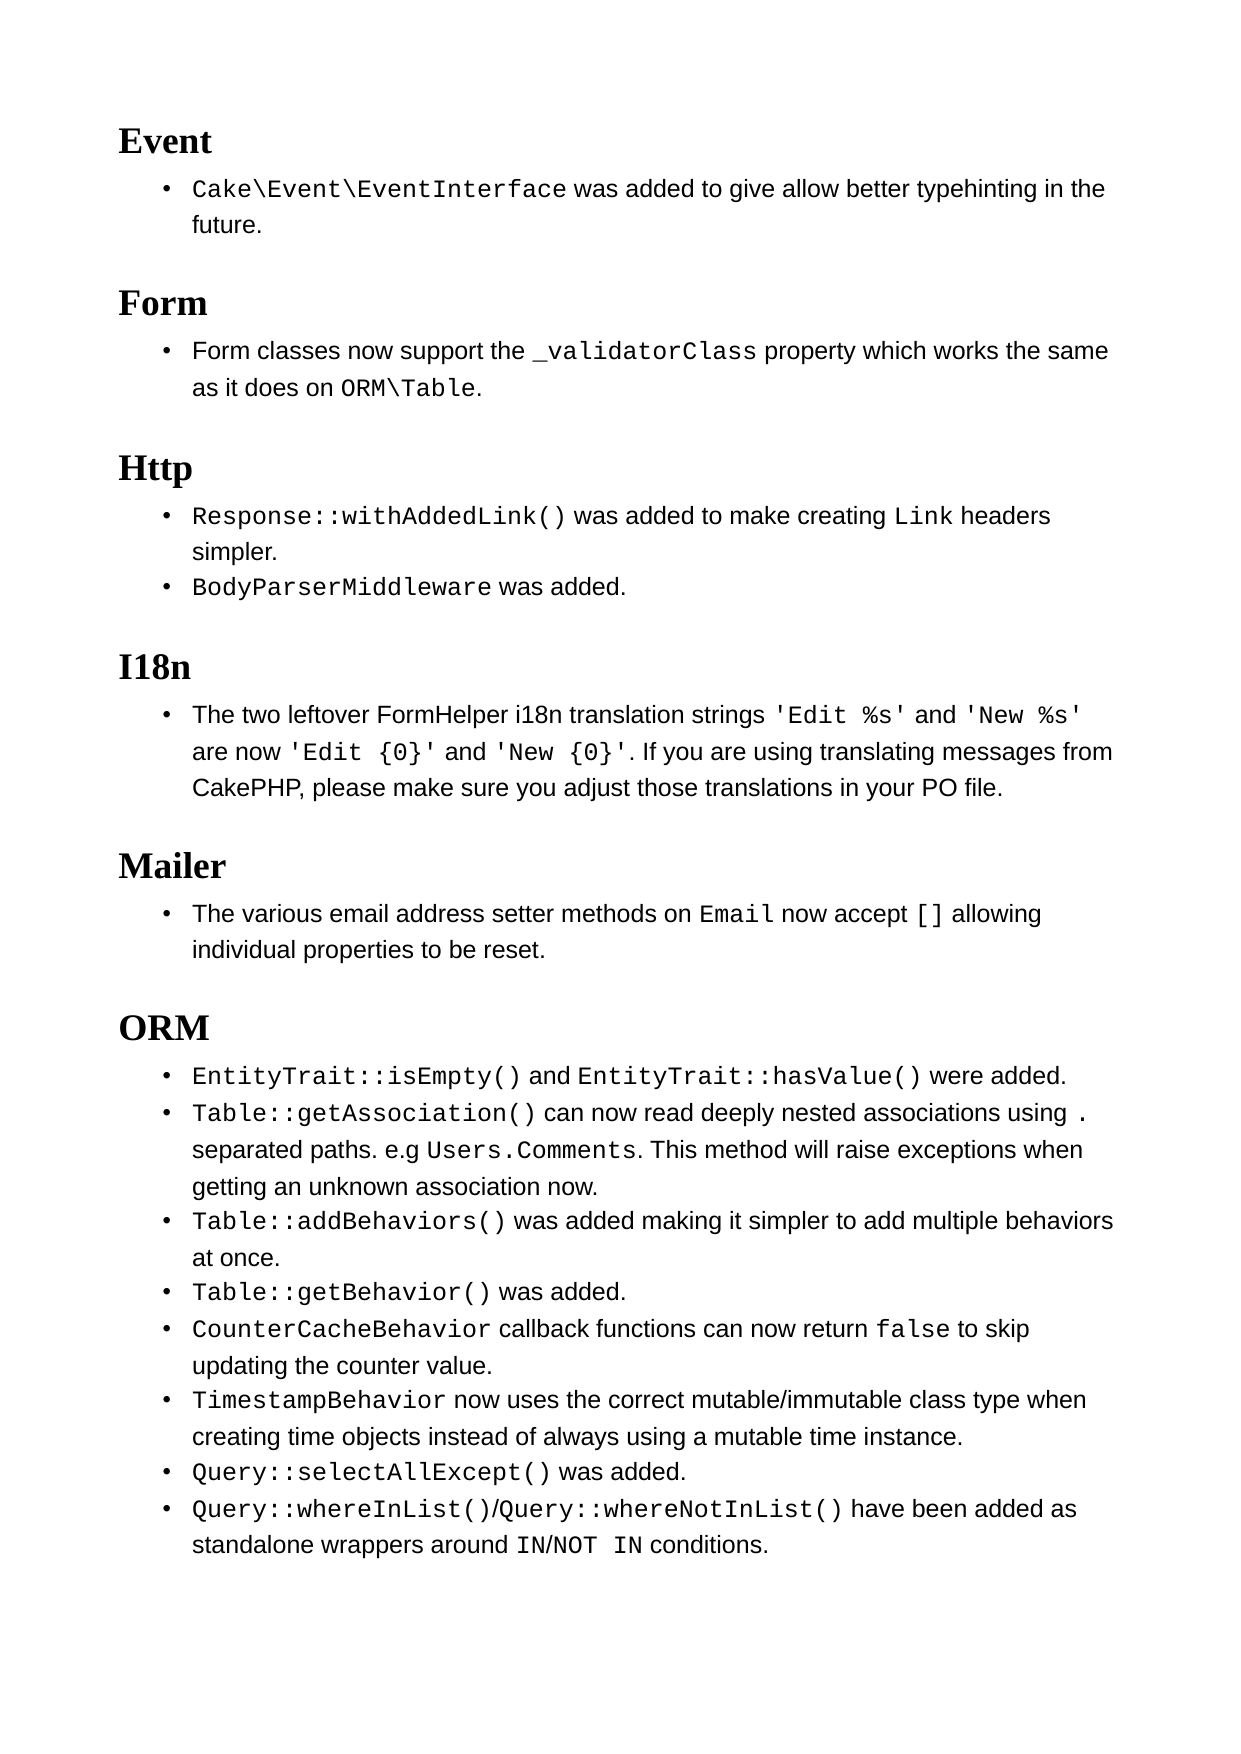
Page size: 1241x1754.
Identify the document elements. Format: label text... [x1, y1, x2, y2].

subtitle Form [118, 280, 1122, 323]
list Table::getBehavior() was added. [162, 1277, 1122, 1308]
subtitle ORM [118, 1005, 1122, 1048]
subtitle Http [118, 445, 1122, 488]
list Query::selectAllExcept() was added. [162, 1456, 1122, 1487]
list BodyParserMiddleware was added. [162, 572, 1122, 603]
subtitle I18n [118, 644, 1122, 687]
list Table::addBehaviors() was added making it simpler to add multiple behaviors at once. [162, 1206, 1122, 1271]
list The various email address setter methods on Email now accept [] allowing individual properties to be reset. [162, 899, 1122, 964]
list Table::getAssociation() can now read deeply nested associations using . separated paths. e.g Users.Comments. This method will raise exceptions when getting an unknown association now. [162, 1098, 1122, 1200]
list Response::withAddedLink() was added to make creating Link headers simpler. [162, 501, 1122, 566]
subtitle Mailer [118, 843, 1122, 886]
list CounterCacheBehavior callback functions can now return false to skip updating the counter value. [162, 1314, 1122, 1379]
list Form classes now support the _validatorClass property which works the same as it does on ORM\Table. [162, 336, 1122, 403]
list TimestampBehavior now uses the correct mutable/immutable class type when creating time objects instead of always using a mutable time instance. [162, 1385, 1122, 1451]
list Query::whereInList()/Query::whereNotInList() have been added as standalone wrappers around IN/NOT IN conditions. [162, 1493, 1122, 1561]
list EntityTrait::isEmpty() and EntityTrait::hasValue() were added. [162, 1061, 1122, 1092]
list The two leftover FormHelper i18n translation strings 'Edit %s' and 'New %s' are now 'Edit {0}' and 'New {0}'. If you are using translating messages from CakePHP, please make sure you adjust those translations in your PO file. [162, 700, 1122, 802]
list Cake\Event\EventInterface was added to give allow better typehinting in the future. [162, 174, 1122, 239]
subtitle Event [118, 118, 1122, 161]
